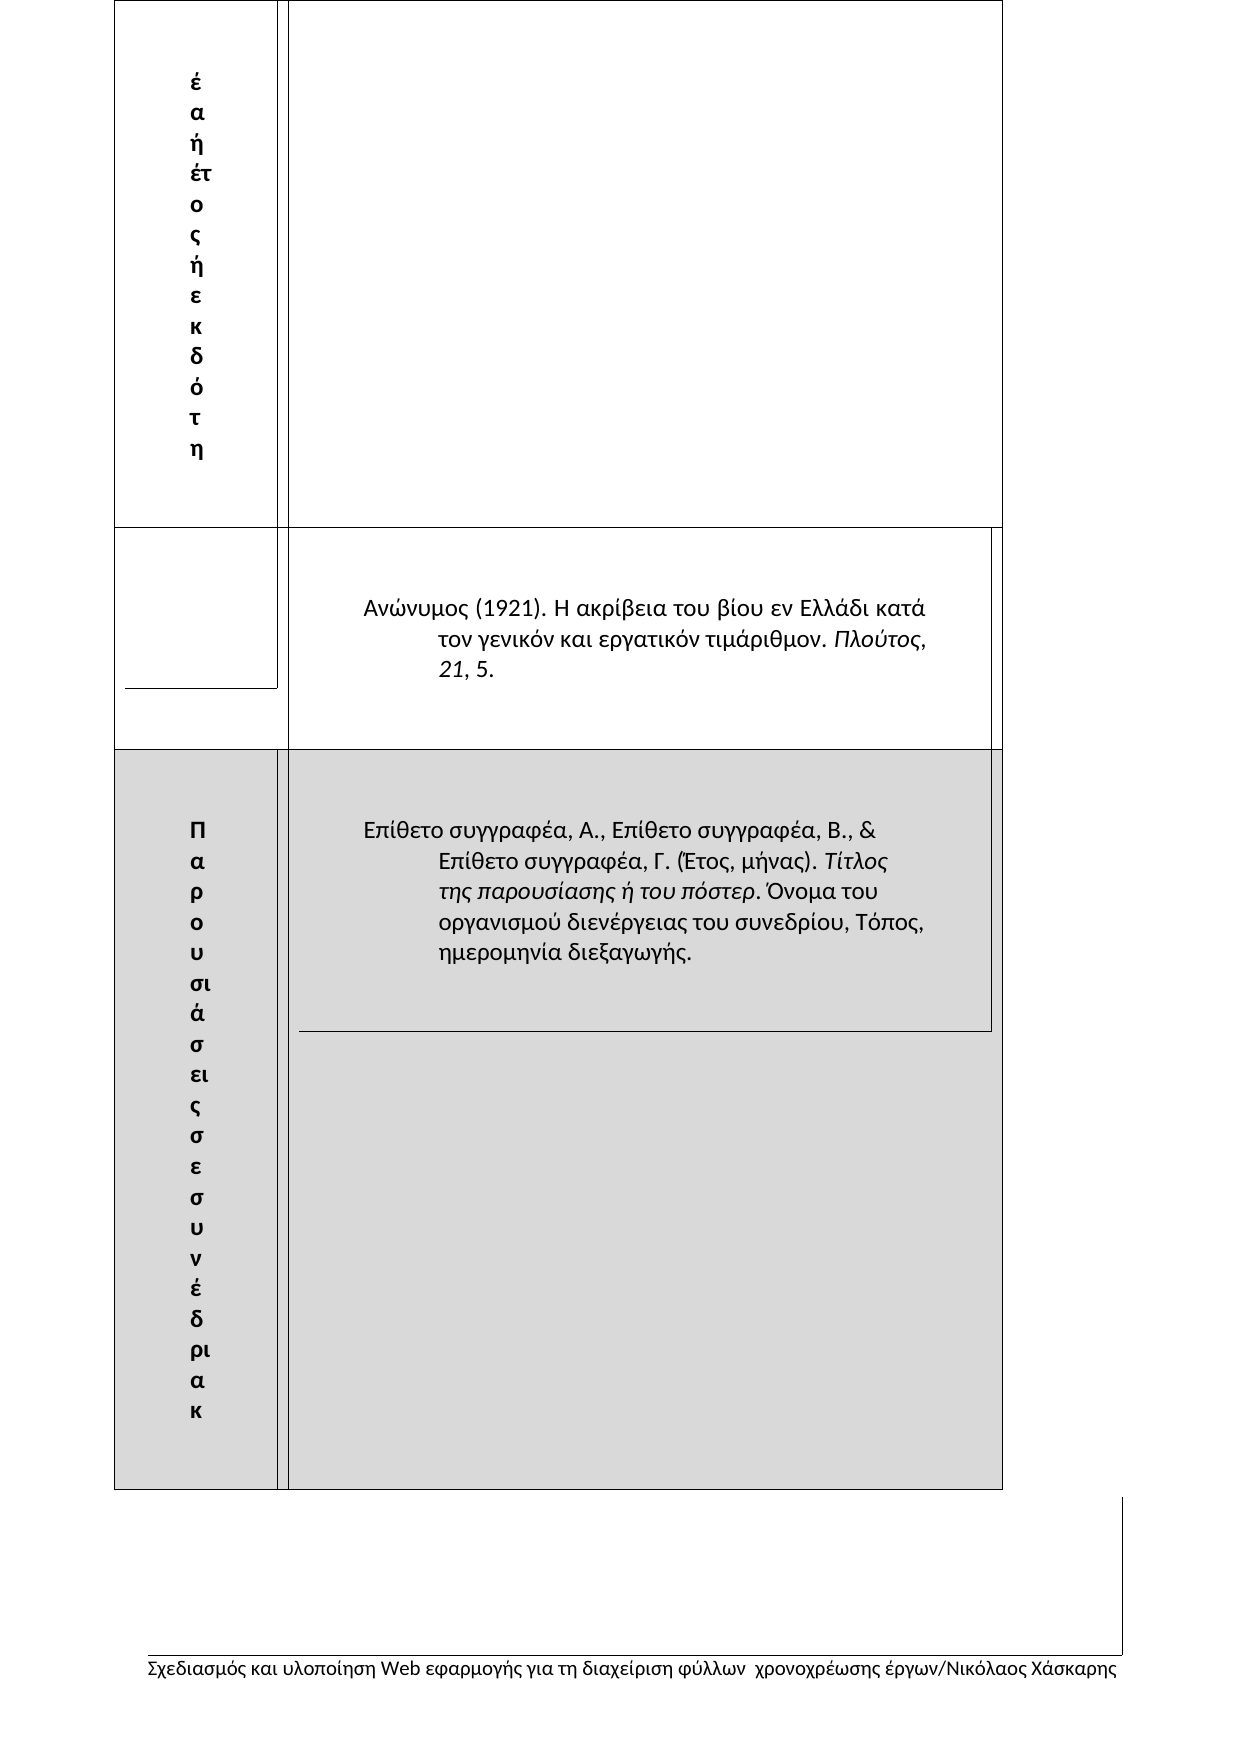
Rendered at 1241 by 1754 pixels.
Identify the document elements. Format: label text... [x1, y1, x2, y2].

table_cell [278, 750, 288, 1489]
table_cell Ανώνυμος (1921). Η ακρίβεια του βίου εν Ελλάδι κατά τον γενικόν και εργατικόν τιμάριθμον. Πλούτος, 21, 5. [289, 528, 991, 749]
table_cell έα ή έτος ή εκδότη [115, 1, 277, 527]
table_cell [115, 528, 288, 749]
table_cell [278, 1, 288, 527]
table_cell Παρουσιάσεις σε συνέδρια κ [115, 750, 277, 1489]
table_cell [289, 1, 1002, 527]
table_cell Επίθετο συγγραφέα, Α., Επίθετο συγγραφέα, Β., & Επίθετο συγγραφέα, Γ. (Έτος, μήνας). Τίτλος της παρουσίασης ή του πόστερ. Όνομα του οργανισμού διενέργειας του συνεδρίου, Τόπος, ημερομηνία διεξαγωγής. [289, 750, 1002, 1489]
table_cell [992, 528, 1002, 749]
